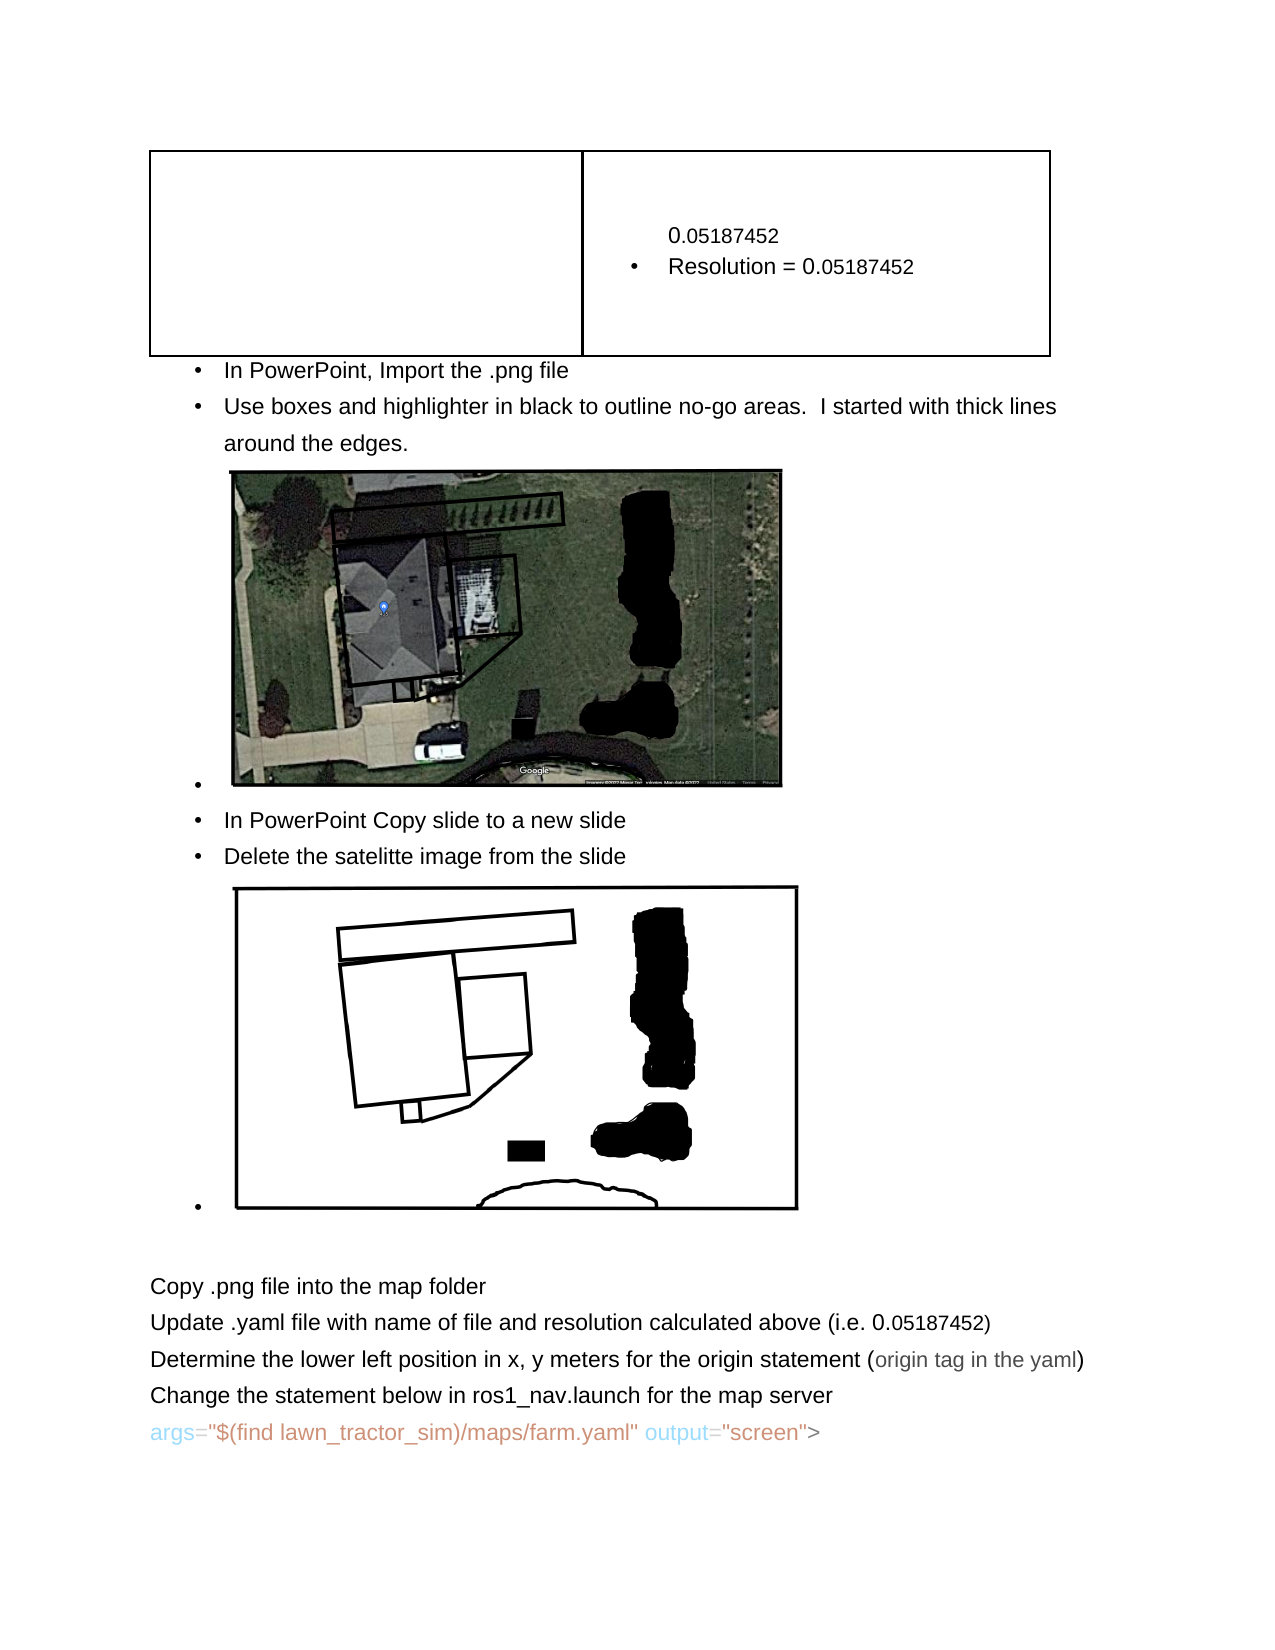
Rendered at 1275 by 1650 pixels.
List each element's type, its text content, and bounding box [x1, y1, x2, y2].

text Update .yaml file with name of file and resolution calculated above (i.e. 0.05187452) [150, 1309, 1125, 1336]
picture [223, 879, 807, 1216]
table_header 212.74 feet 212.74ft X .3048 = 64.84315m 64.84315 (meters) /1250 (pixels) = 0.05187452 Resolution = 0.05187452 [584, 152, 1049, 355]
text Copy .png file into the map folder [150, 1273, 1125, 1299]
text Determine the lower left position in x, y meters for the origin statement (origin tag in the yaml) [150, 1346, 1125, 1372]
text Change the statement below in ros1_nav.launch for the map server [150, 1382, 1125, 1408]
list Use boxes and highlighter in black to outline no-go areas. I started with thick lines around the edges. [194, 393, 1125, 456]
list In PowerPoint, Import the .png file [194, 357, 1125, 383]
picture [223, 465, 788, 794]
list Delete the satelitte image from the slide [194, 843, 1125, 869]
text args="$(find lawn_tractor_sim)/maps/farm.yaml" output="screen"> [150, 1418, 1125, 1445]
table_header [151, 152, 581, 355]
list In PowerPoint Copy slide to a new slide [194, 807, 1125, 833]
